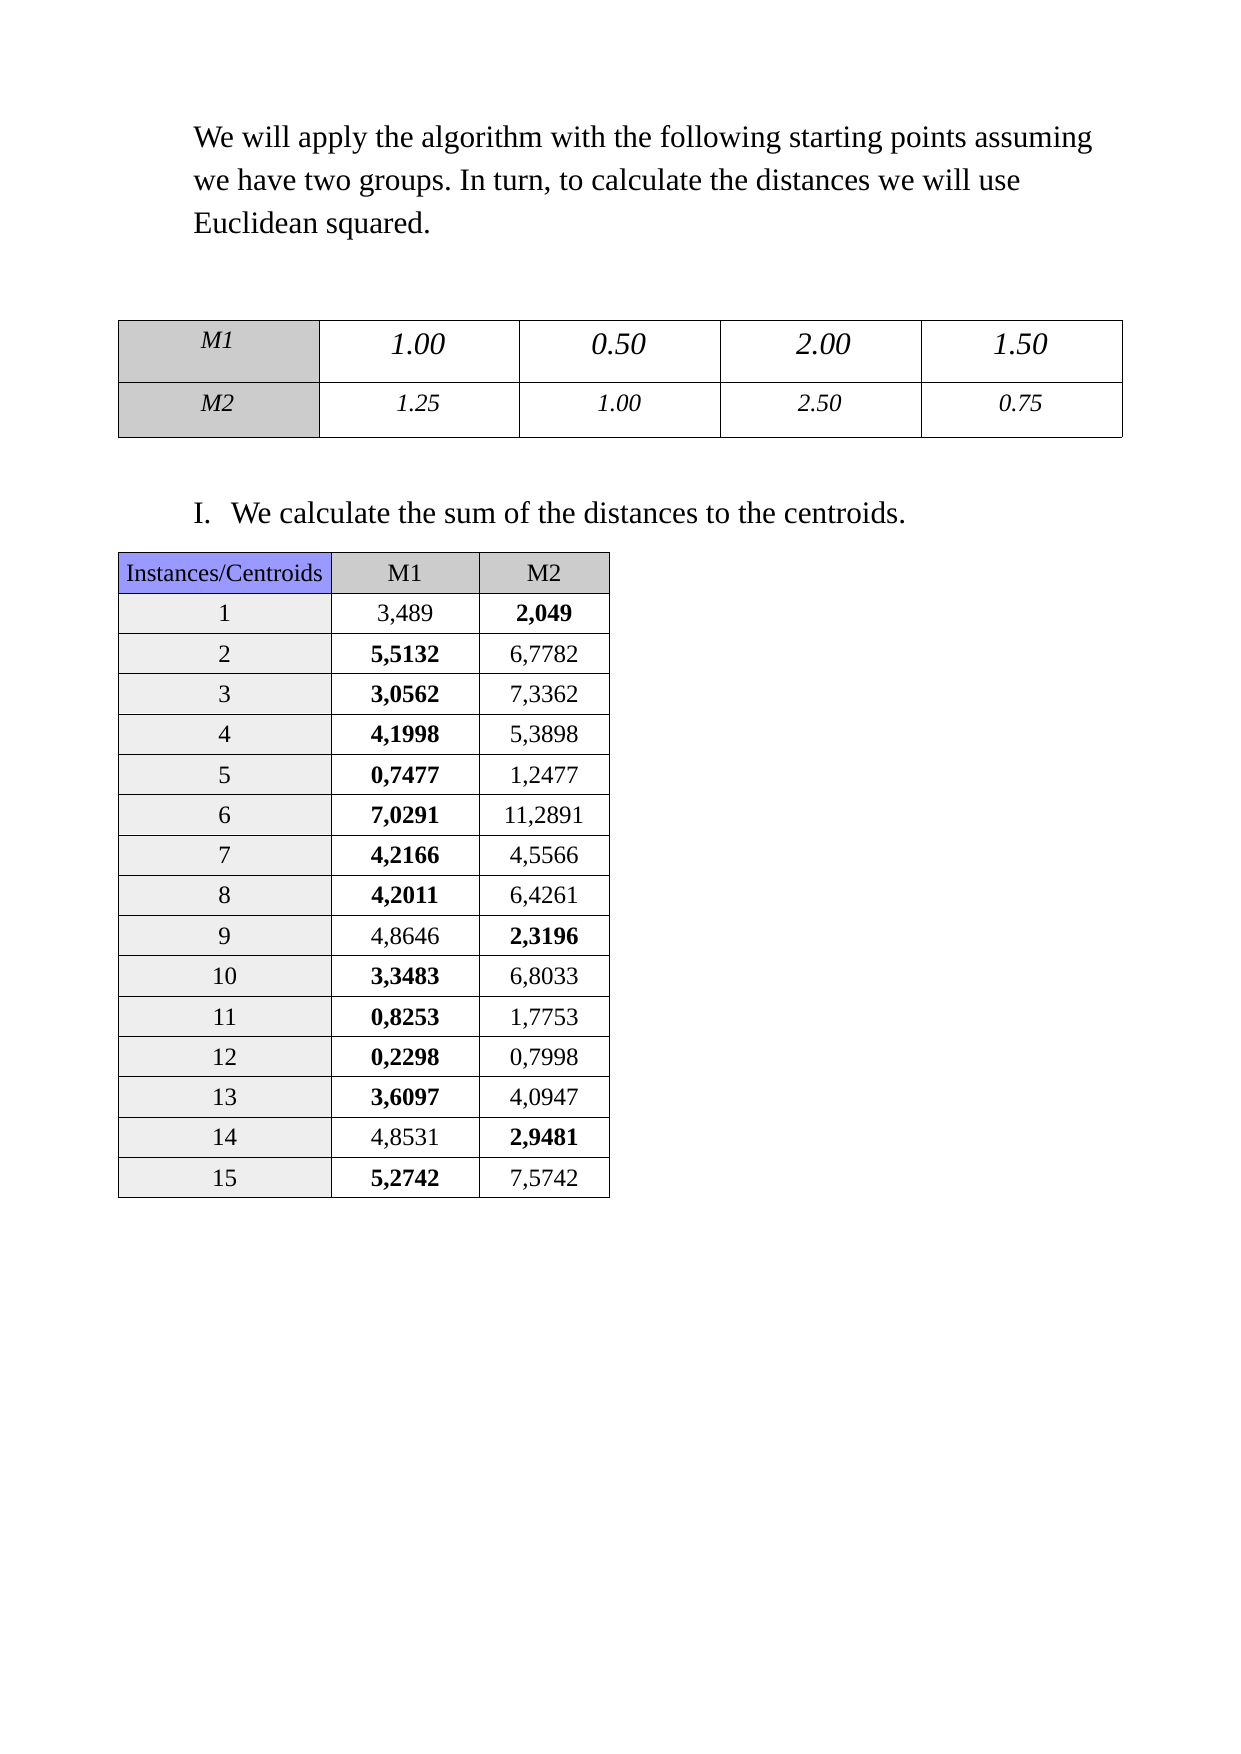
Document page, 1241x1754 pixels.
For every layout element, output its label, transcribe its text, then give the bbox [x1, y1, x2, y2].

table_cell 4,2166 [332, 836, 479, 875]
table_cell 7 [119, 836, 331, 875]
table_cell 0,7477 [332, 755, 479, 794]
table_cell 2,3196 [480, 916, 609, 955]
table_cell 4,8531 [332, 1118, 479, 1157]
table_cell 4 [119, 715, 331, 754]
table_cell 5,2742 [332, 1158, 479, 1197]
table_cell 3,3483 [332, 956, 479, 996]
table_header M1 [119, 321, 319, 382]
table_cell 4,0947 [480, 1077, 609, 1117]
table_cell 15 [119, 1158, 331, 1197]
table_cell 6,7782 [480, 634, 609, 673]
table_header 0.50 [520, 321, 720, 382]
table_cell 3,6097 [332, 1077, 479, 1117]
table_cell 8 [119, 876, 331, 915]
table_cell 4,1998 [332, 715, 479, 754]
table_header Instances/Centroids [119, 553, 331, 593]
table_header 1.50 [922, 321, 1122, 382]
table_header 1.00 [320, 321, 519, 382]
table_cell 12 [119, 1037, 331, 1076]
table_cell 1 [119, 594, 331, 633]
table_cell 2,9481 [480, 1118, 609, 1157]
table_cell 1.00 [520, 383, 720, 437]
table_cell 0,8253 [332, 997, 479, 1036]
table_cell 1.25 [320, 383, 519, 437]
table_cell 0,7998 [480, 1037, 609, 1076]
table_cell 1,2477 [480, 755, 609, 794]
list We calculate the sum of the distances to the centroids. [193, 494, 1122, 531]
table_cell M2 [119, 383, 319, 437]
table_cell 2 [119, 634, 331, 673]
table_cell 11 [119, 997, 331, 1036]
table_cell 13 [119, 1077, 331, 1117]
table_cell 7,0291 [332, 795, 479, 834]
table_cell 2,049 [480, 594, 609, 633]
table_cell 7,5742 [480, 1158, 609, 1197]
table_cell 5,3898 [480, 715, 609, 754]
table_cell 3,489 [332, 594, 479, 633]
list We will apply the algorithm with the following starting points assuming we have two groups. In turn, to calculate the distances we will use Euclidean squared. [156, 118, 1122, 240]
table_cell 4,5566 [480, 836, 609, 875]
table_cell 3,0562 [332, 674, 479, 713]
table_header M2 [480, 553, 609, 593]
table_cell 5 [119, 755, 331, 794]
table_cell 6 [119, 795, 331, 834]
table_cell 9 [119, 916, 331, 955]
table_cell 1,7753 [480, 997, 609, 1036]
table_header 2.00 [721, 321, 921, 382]
table_cell 10 [119, 956, 331, 996]
table_cell 4,8646 [332, 916, 479, 955]
table_cell 4,2011 [332, 876, 479, 915]
table_cell 2.50 [721, 383, 921, 437]
table_cell 6,8033 [480, 956, 609, 996]
table_cell 0.75 [922, 383, 1122, 437]
table_cell 11,2891 [480, 795, 609, 834]
table_cell 14 [119, 1118, 331, 1157]
table_cell 6,4261 [480, 876, 609, 915]
table_header M1 [332, 553, 479, 593]
table_cell 5,5132 [332, 634, 479, 673]
table_cell 3 [119, 674, 331, 713]
table_cell 7,3362 [480, 674, 609, 713]
table_cell 0,2298 [332, 1037, 479, 1076]
